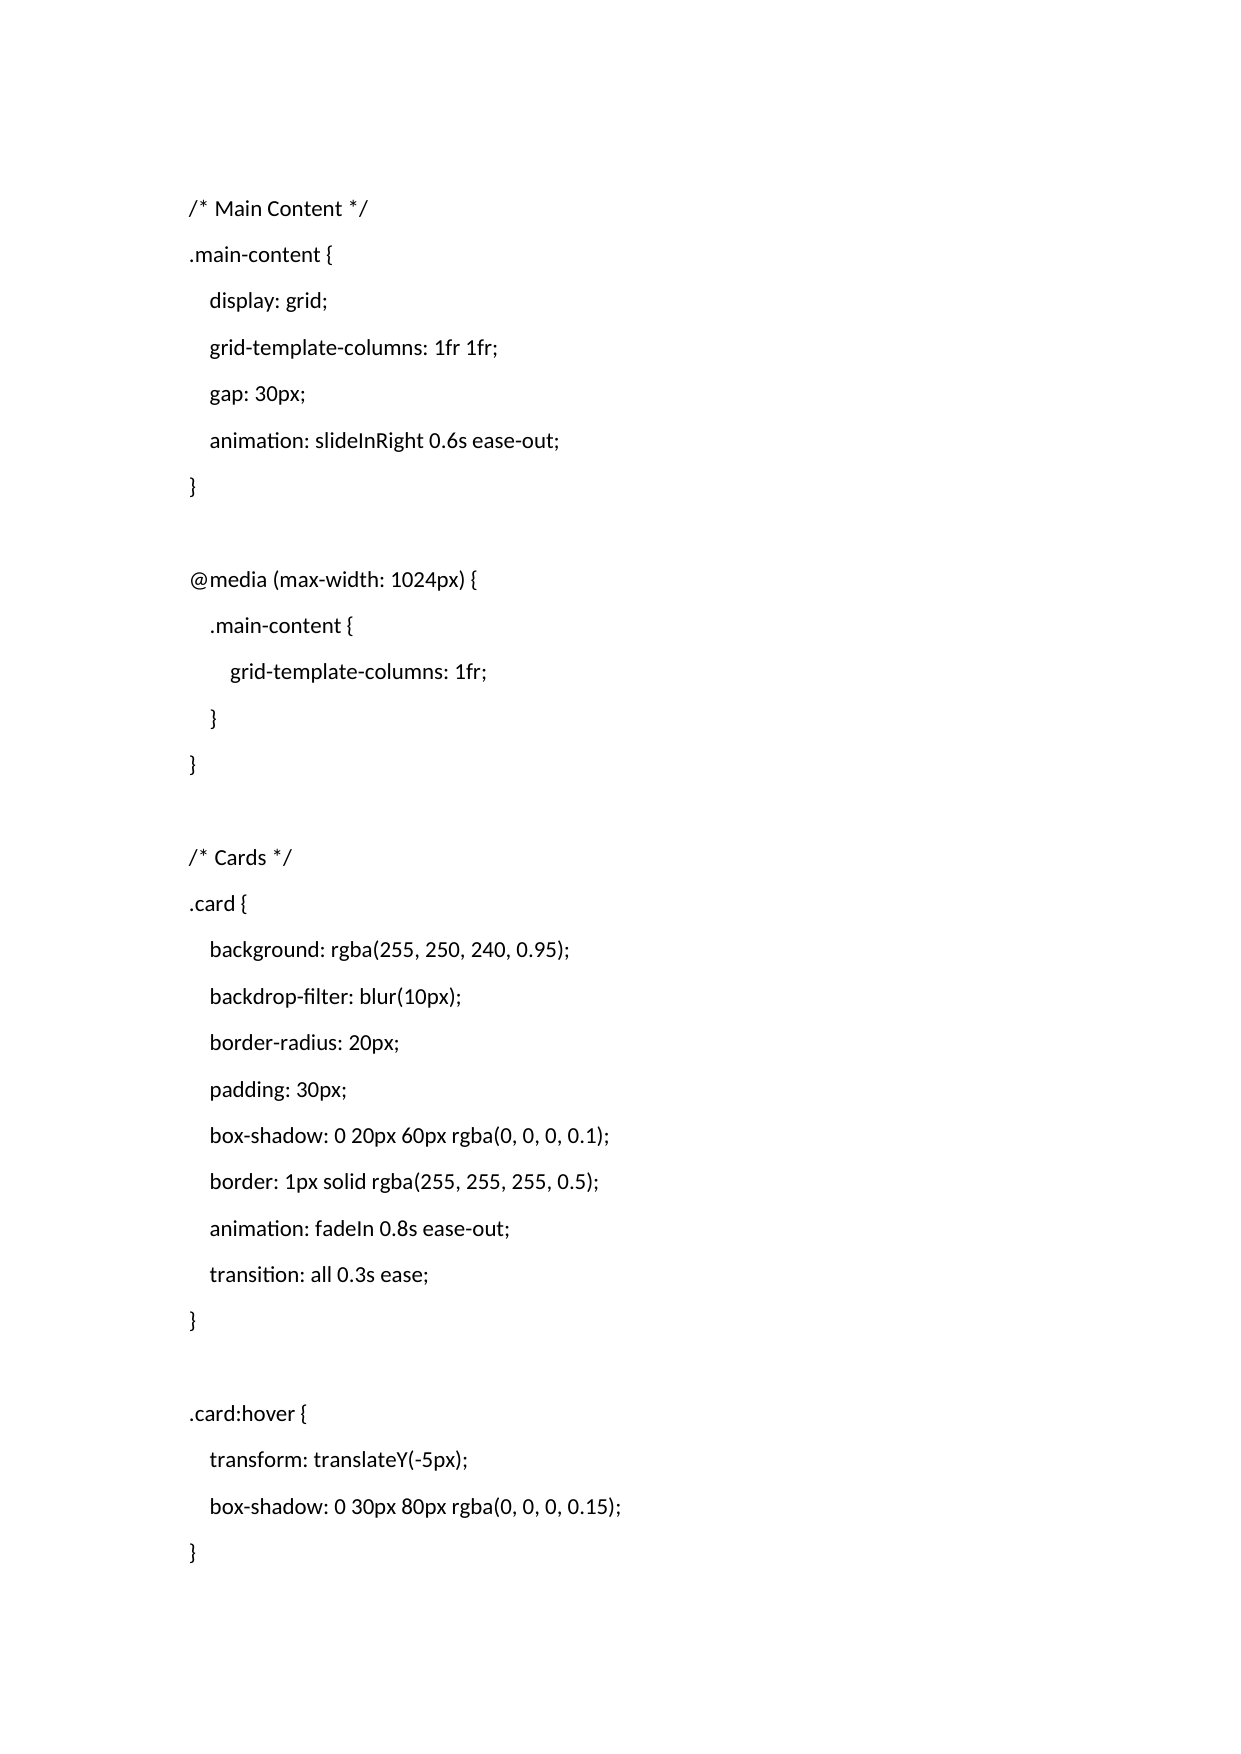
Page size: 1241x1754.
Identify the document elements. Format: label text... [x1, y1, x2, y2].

text padding: 30px; [148, 1075, 1093, 1103]
text } [148, 750, 1093, 778]
text .main-content { [148, 611, 1093, 639]
text backdrop-filter: blur(10px); [148, 982, 1093, 1010]
text } [148, 1306, 1093, 1334]
text background: rgba(255, 250, 240, 0.95); [148, 936, 1093, 964]
text /* Cards */ [148, 843, 1093, 871]
text animation: fadeIn 0.8s ease-out; [148, 1214, 1093, 1242]
text .card:hover { [148, 1399, 1093, 1427]
text } [148, 1538, 1093, 1566]
text grid-template-columns: 1fr 1fr; [148, 333, 1093, 361]
text box-shadow: 0 20px 60px rgba(0, 0, 0, 0.1); [148, 1121, 1093, 1149]
text transition: all 0.3s ease; [148, 1260, 1093, 1288]
text } [148, 472, 1093, 500]
text transform: translateY(-5px); [148, 1446, 1093, 1473]
text gap: 30px; [148, 379, 1093, 407]
text .card { [148, 889, 1093, 917]
text animation: slideInRight 0.6s ease-out; [148, 426, 1093, 454]
text box-shadow: 0 30px 80px rgba(0, 0, 0, 0.15); [148, 1492, 1093, 1520]
text grid-template-columns: 1fr; [148, 657, 1093, 686]
text display: grid; [148, 287, 1093, 315]
text border: 1px solid rgba(255, 255, 255, 0.5); [148, 1167, 1093, 1195]
text @media (max-width: 1024px) { [148, 565, 1093, 593]
text border-radius: 20px; [148, 1028, 1093, 1056]
text } [148, 704, 1093, 732]
text .main-content { [148, 240, 1093, 268]
text /* Main Content */ [148, 194, 1093, 222]
